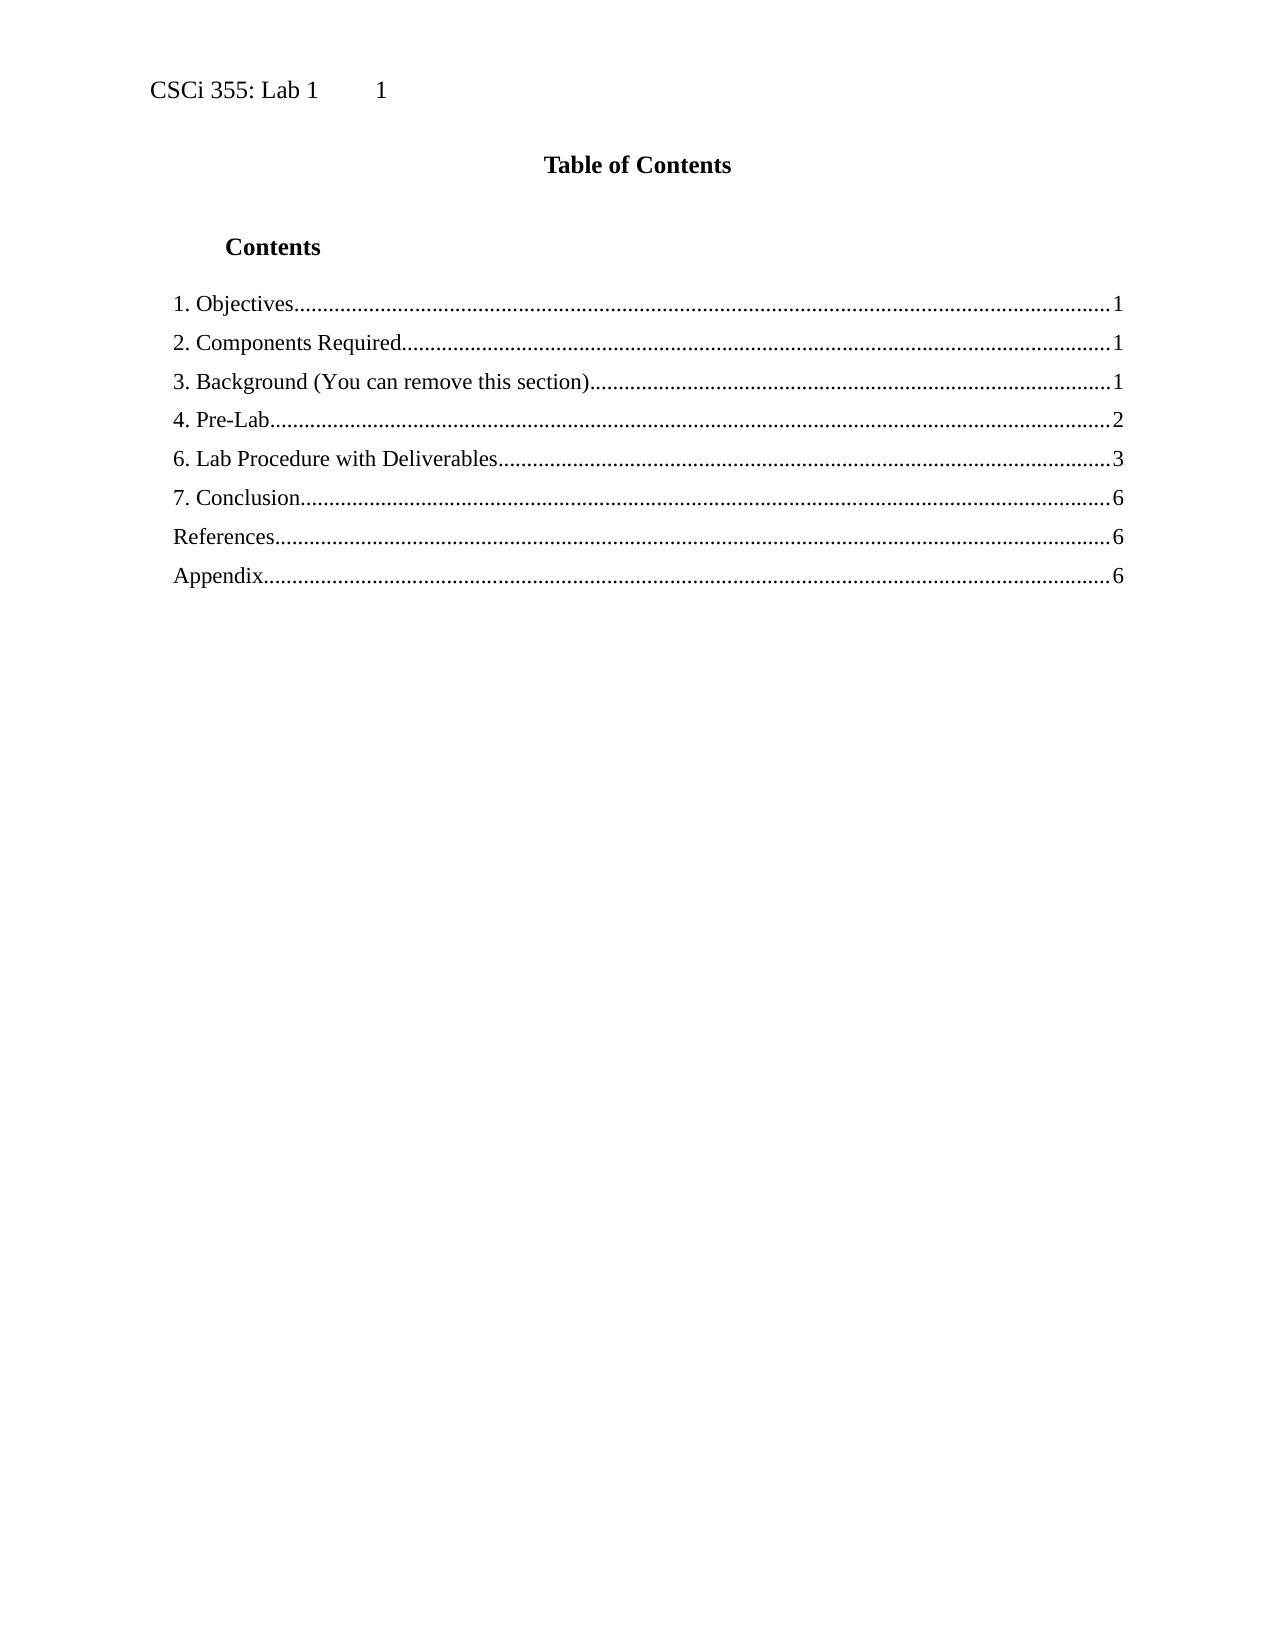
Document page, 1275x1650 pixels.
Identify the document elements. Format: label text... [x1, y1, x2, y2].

text Appendix 6 [173, 562, 1125, 588]
text 2. Components Required 1 [173, 329, 1125, 355]
title Table of Contents [150, 150, 1125, 179]
text 4. Pre-Lab 2 [173, 407, 1125, 433]
text 1. Objectives 1 [173, 290, 1125, 316]
text 3. Background (You can remove this section) 1 [173, 368, 1125, 394]
text 6. Lab Procedure with Deliverables 3 [173, 445, 1125, 472]
text 7. Conclusion 6 [173, 484, 1125, 511]
subtitle Contents [150, 232, 1125, 261]
text References 6 [173, 523, 1125, 549]
